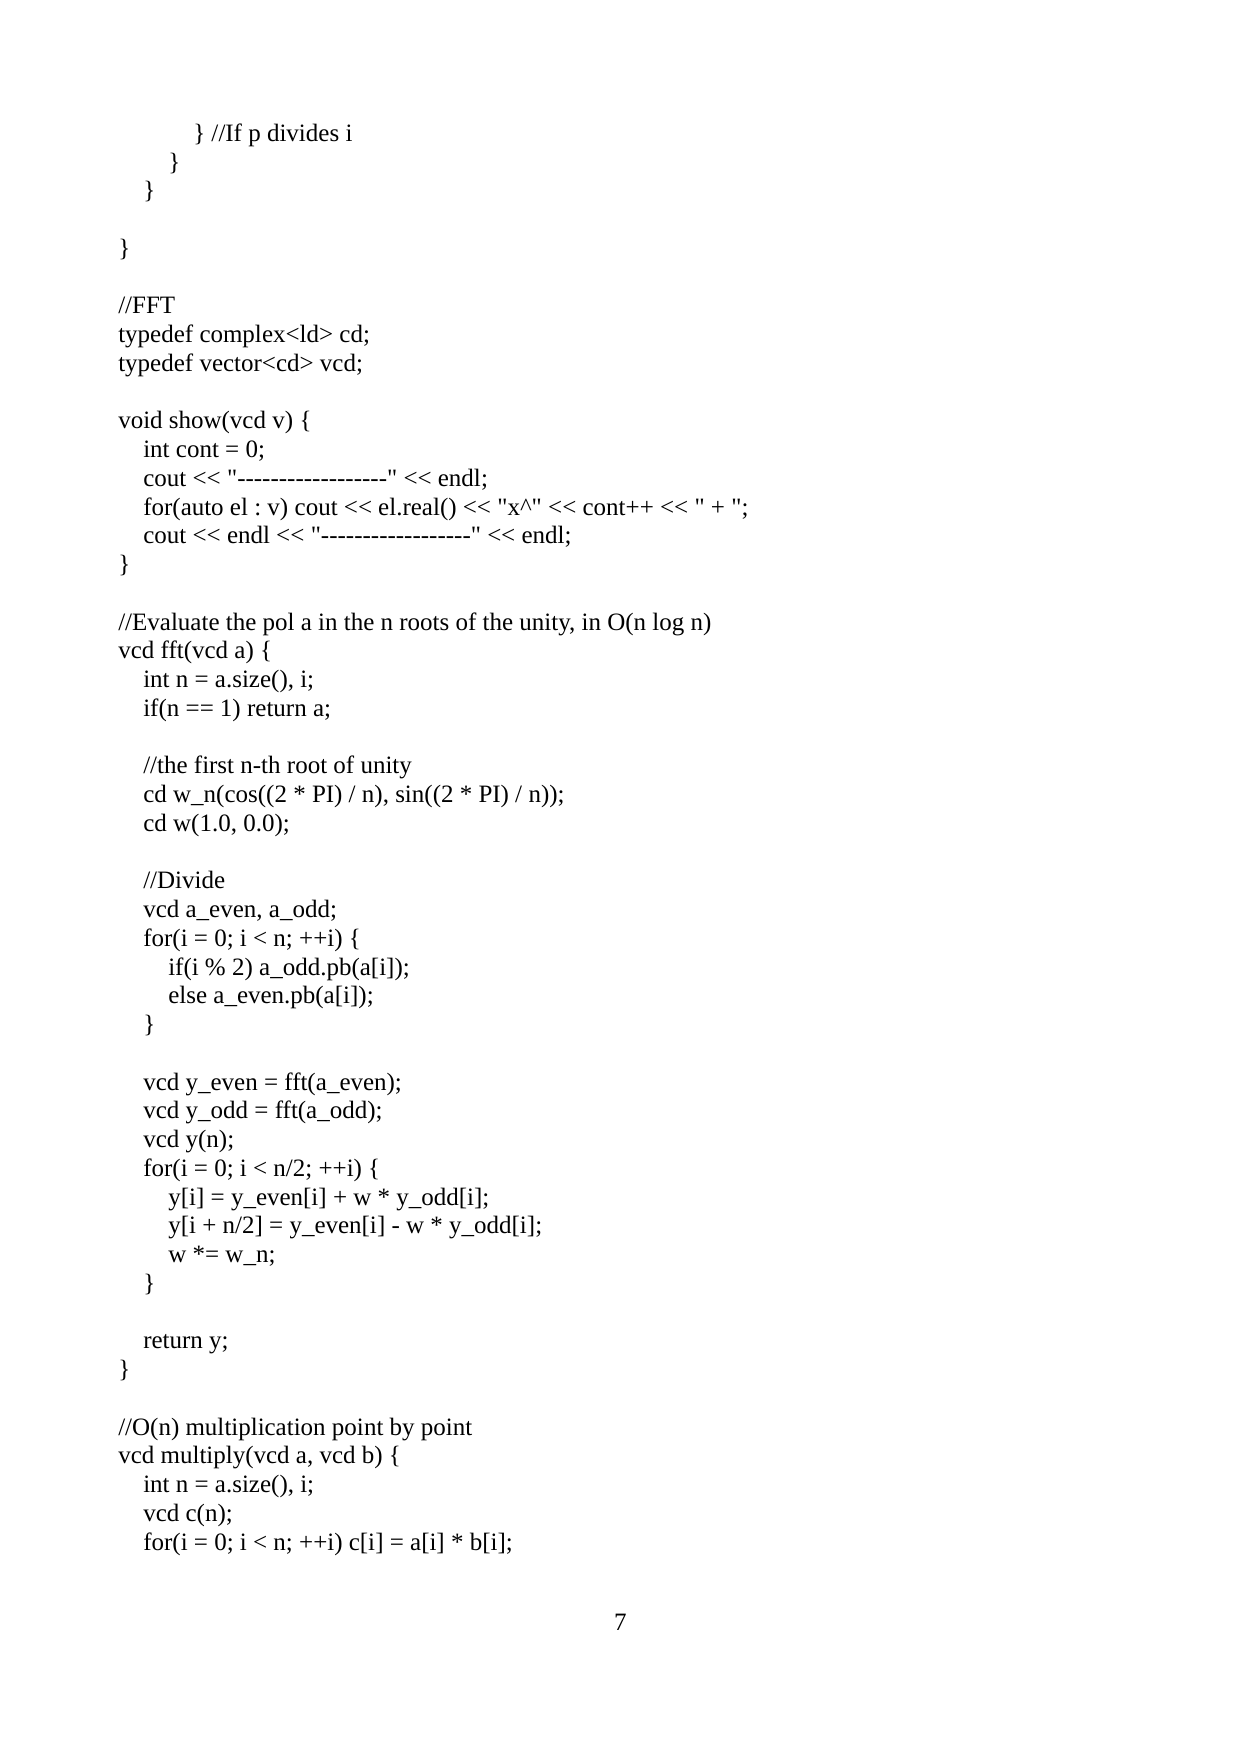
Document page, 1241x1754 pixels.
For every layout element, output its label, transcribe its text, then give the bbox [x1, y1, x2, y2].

text y[i] = y_even[i] + w * y_odd[i]; [118, 1182, 1122, 1211]
text w *= w_n; [118, 1239, 1122, 1268]
text typedef complex<ld> cd; [118, 319, 1122, 348]
text for(i = 0; i < n/2; ++i) { [118, 1153, 1122, 1182]
text int n = a.size(), i; [118, 664, 1122, 693]
text vcd y_odd = fft(a_odd); [118, 1096, 1122, 1124]
text } [118, 147, 1122, 176]
text cd w(1.0, 0.0); [118, 808, 1122, 837]
text vcd c(n); [118, 1498, 1122, 1527]
text } [118, 1354, 1122, 1383]
text cout << endl << "------------------" << endl; [118, 521, 1122, 549]
text } [118, 233, 1122, 262]
text vcd multiply(vcd a, vcd b) { [118, 1441, 1122, 1469]
text vcd y(n); [118, 1124, 1122, 1153]
text } [118, 1009, 1122, 1038]
text } [118, 549, 1122, 578]
text } [118, 176, 1122, 204]
text } //If p divides i [118, 118, 1122, 147]
text for(i = 0; i < n; ++i) { [118, 923, 1122, 952]
text vcd fft(vcd a) { [118, 636, 1122, 664]
text for(auto el : v) cout << el.real() << "x^" << cont++ << " + "; [118, 492, 1122, 521]
text void show(vcd v) { [118, 406, 1122, 434]
text vcd y_even = fft(a_even); [118, 1067, 1122, 1096]
text //O(n) multiplication point by point [118, 1412, 1122, 1441]
text else a_even.pb(a[i]); [118, 981, 1122, 1009]
text //Divide [118, 866, 1122, 894]
text typedef vector<cd> vcd; [118, 348, 1122, 377]
text if(i % 2) a_odd.pb(a[i]); [118, 952, 1122, 981]
text cout << "------------------" << endl; [118, 463, 1122, 492]
text //Evaluate the pol a in the n roots of the unity, in O(n log n) [118, 607, 1122, 636]
text cd w_n(cos((2 * PI) / n), sin((2 * PI) / n)); [118, 779, 1122, 808]
text //FFT [118, 291, 1122, 319]
text return y; [118, 1326, 1122, 1354]
text //the first n-th root of unity [118, 751, 1122, 779]
text vcd a_even, a_odd; [118, 894, 1122, 923]
text y[i + n/2] = y_even[i] - w * y_odd[i]; [118, 1211, 1122, 1239]
text for(i = 0; i < n; ++i) c[i] = a[i] * b[i]; [118, 1527, 1122, 1556]
text if(n == 1) return a; [118, 693, 1122, 722]
text int cont = 0; [118, 434, 1122, 463]
text } [118, 1268, 1122, 1297]
text int n = a.size(), i; [118, 1469, 1122, 1498]
